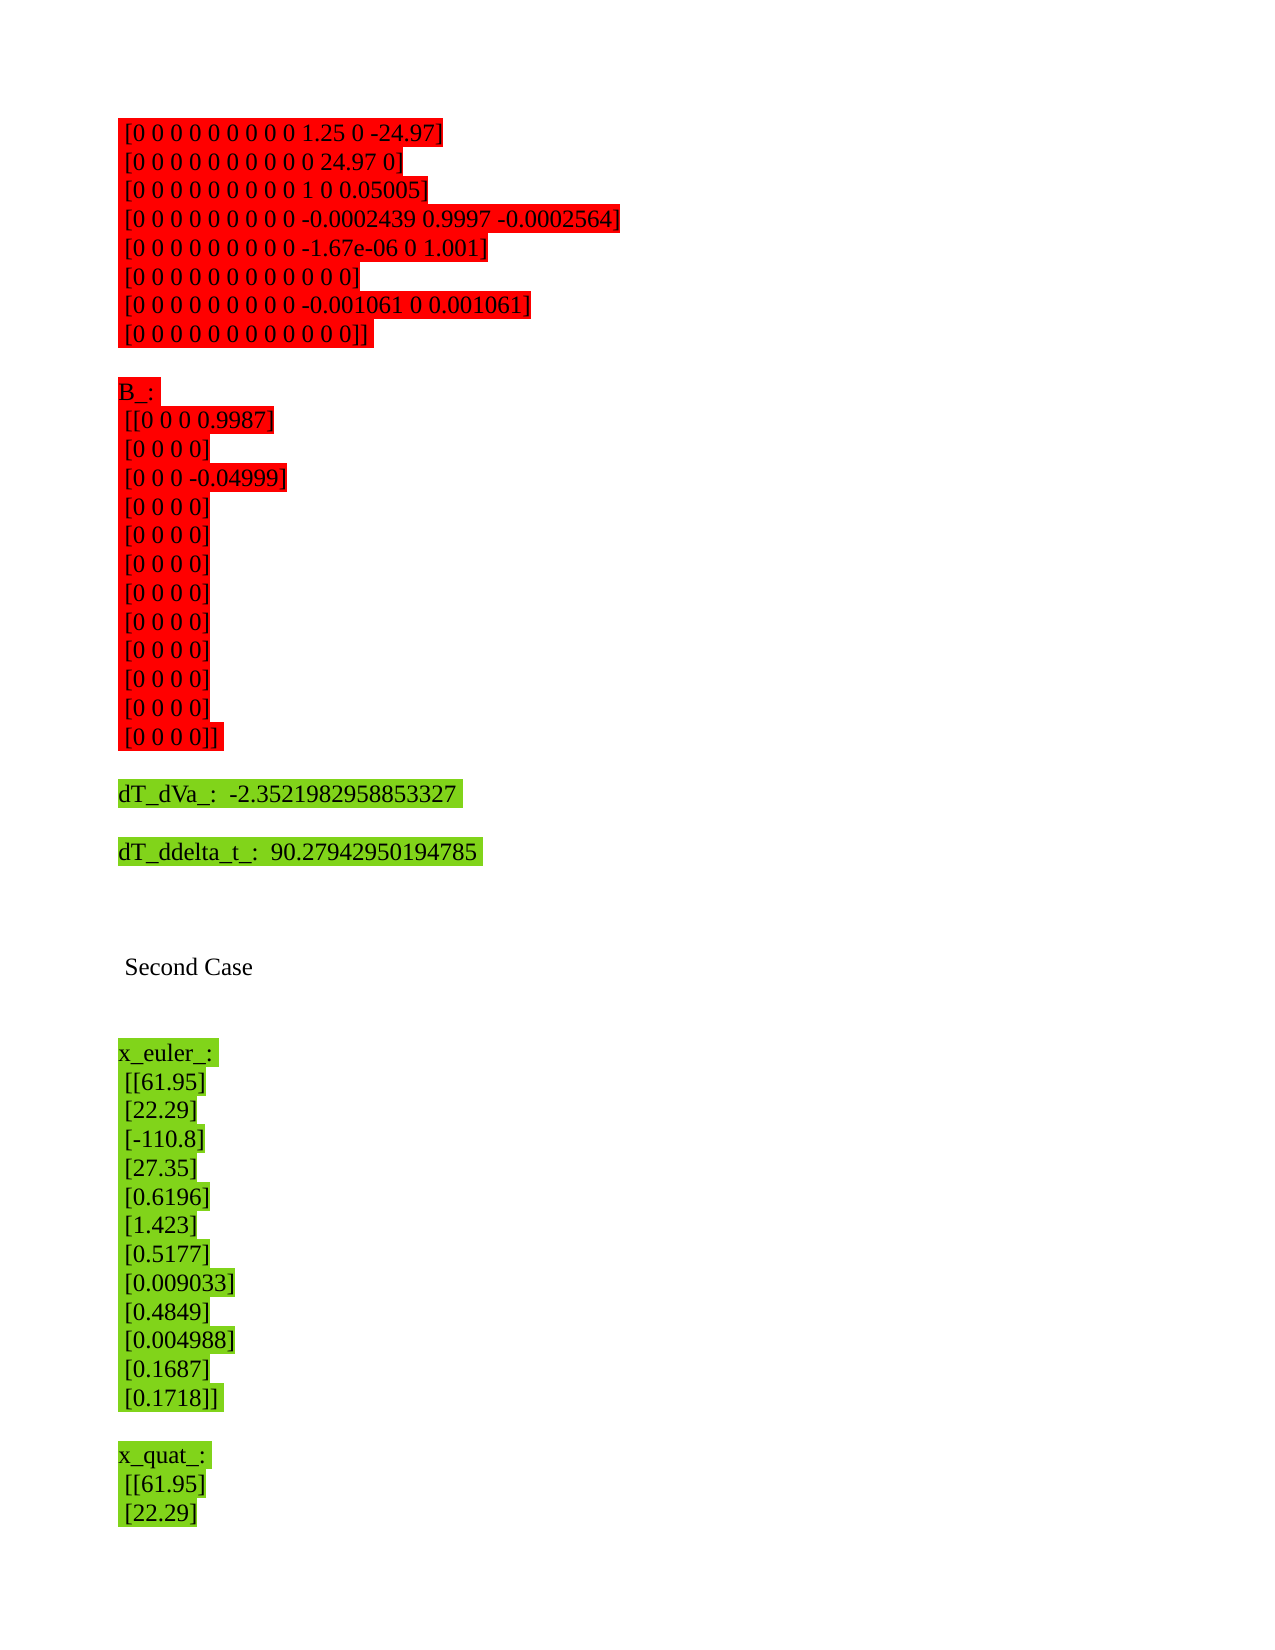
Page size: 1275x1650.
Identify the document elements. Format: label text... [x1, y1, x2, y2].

text [0 0 0 -0.04999] [118, 463, 1157, 492]
text dT_ddelta_t_: 90.27942950194785 [118, 837, 1157, 866]
text [0.009033] [118, 1268, 1157, 1297]
text [0 0 0 0] [118, 636, 1157, 664]
text [0 0 0 0] [118, 664, 1157, 693]
text B_: [118, 377, 1157, 406]
text [1.423] [118, 1211, 1157, 1239]
text [-110.8] [118, 1124, 1157, 1153]
text Second Case [118, 952, 1157, 981]
text dT_dVa_: -2.3521982958853327 [118, 779, 1157, 808]
text [[0 0 0 0.9987] [118, 406, 1157, 434]
text [0 0 0 0 0 0 0 0 0 -0.001061 0 0.001061] [118, 291, 1157, 319]
text [0 0 0 0] [118, 607, 1157, 636]
text [0.6196] [118, 1182, 1157, 1211]
text [0 0 0 0 0 0 0 0 0 1 0 0.05005] [118, 176, 1157, 204]
text [0 0 0 0 0 0 0 0 0 0 0 0] [118, 262, 1157, 291]
text [0.1687] [118, 1354, 1157, 1383]
text [0 0 0 0 0 0 0 0 0 -1.67e-06 0 1.001] [118, 233, 1157, 262]
text [0 0 0 0 0 0 0 0 0 1.25 0 -24.97] [118, 118, 1157, 147]
text [27.35] [118, 1153, 1157, 1182]
text [0 0 0 0 0 0 0 0 0 0 0 0]] [118, 319, 1157, 348]
text [0.5177] [118, 1239, 1157, 1268]
text [0 0 0 0] [118, 434, 1157, 463]
text [[61.95] [118, 1067, 1157, 1096]
text x_quat_: [118, 1441, 1157, 1469]
text [0 0 0 0] [118, 578, 1157, 607]
text [0 0 0 0] [118, 521, 1157, 549]
text [0 0 0 0]] [118, 722, 1157, 751]
text [0.4849] [118, 1297, 1157, 1326]
text [[61.95] [118, 1469, 1157, 1498]
text [0 0 0 0 0 0 0 0 0 -0.0002439 0.9997 -0.0002564] [118, 204, 1157, 233]
text [22.29] [118, 1096, 1157, 1124]
text [0 0 0 0] [118, 492, 1157, 521]
text [0 0 0 0] [118, 549, 1157, 578]
text [0 0 0 0] [118, 693, 1157, 722]
text [22.29] [118, 1498, 1157, 1527]
text x_euler_: [118, 1038, 1157, 1067]
text [0 0 0 0 0 0 0 0 0 0 24.97 0] [118, 147, 1157, 176]
text [0.004988] [118, 1326, 1157, 1354]
text [0.1718]] [118, 1383, 1157, 1412]
